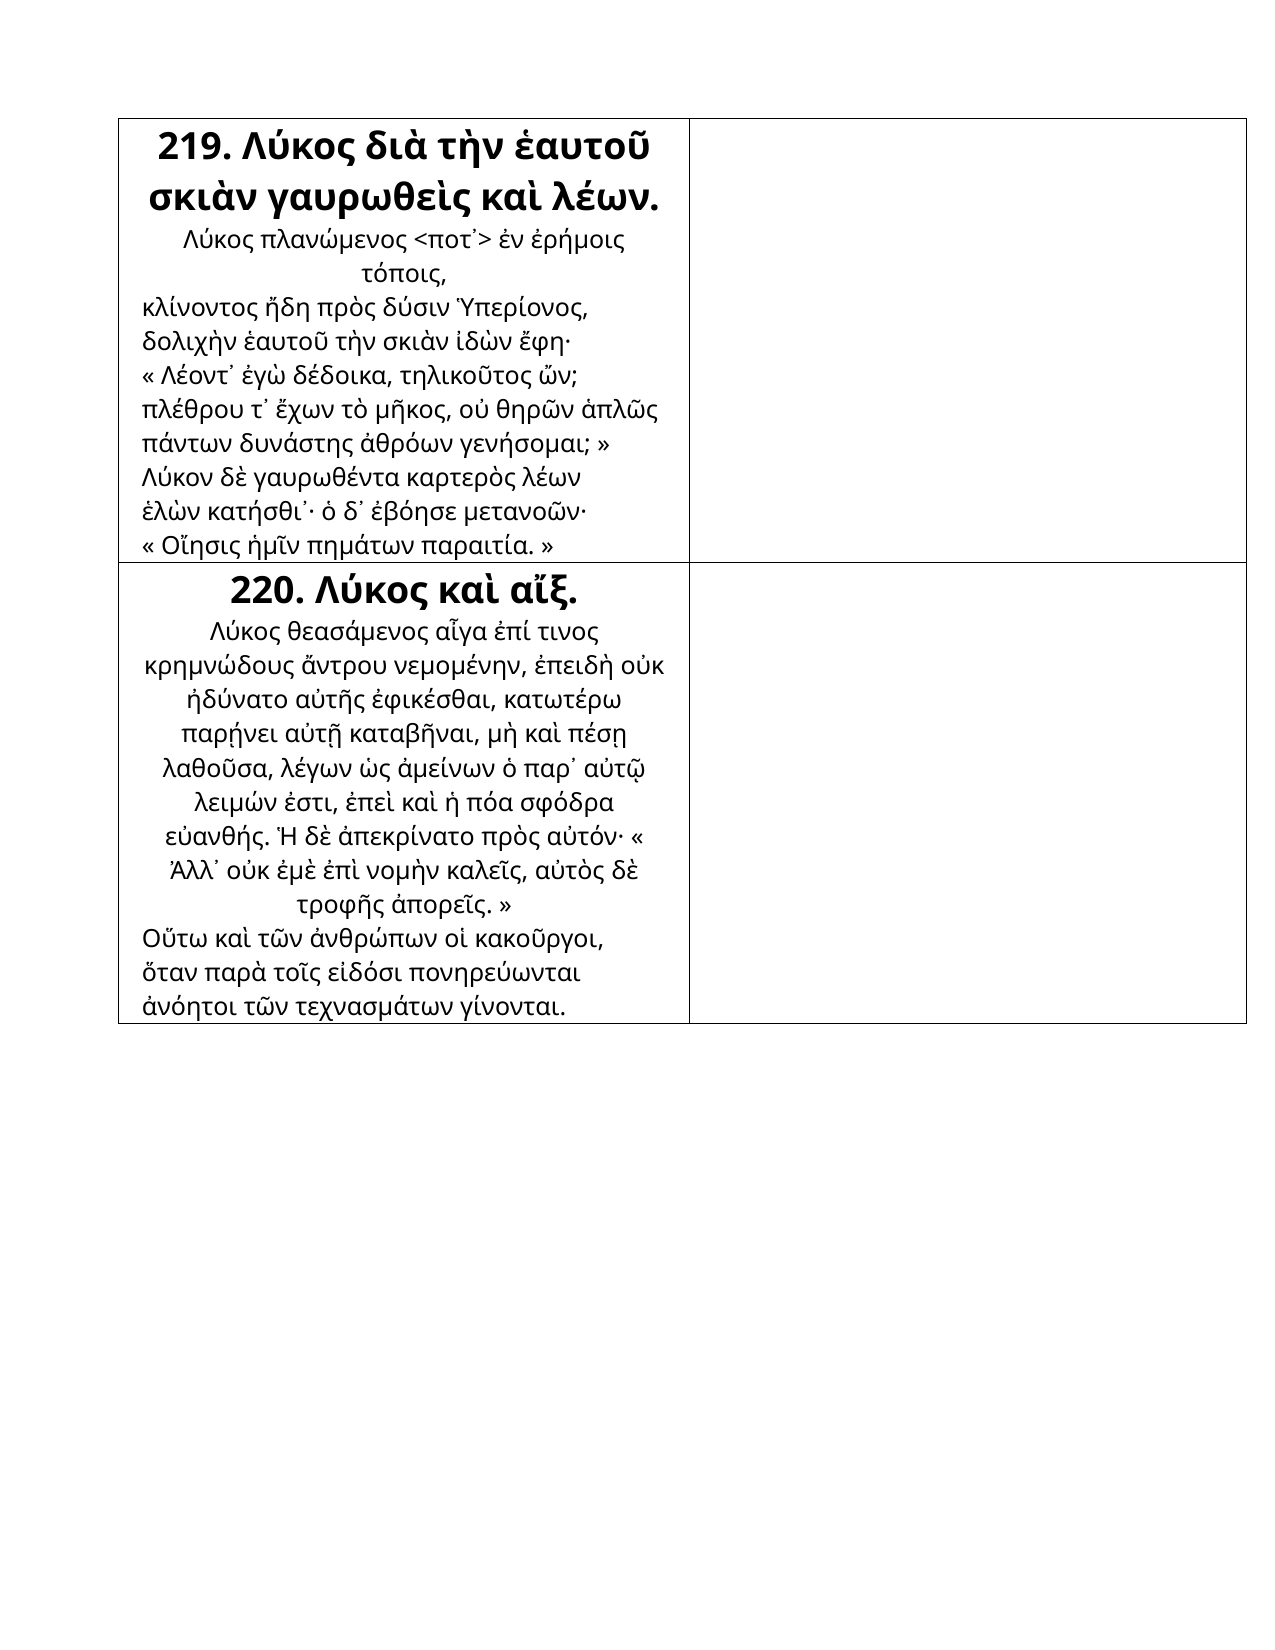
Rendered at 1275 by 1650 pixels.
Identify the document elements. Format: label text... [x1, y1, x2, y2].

table_cell [690, 563, 1246, 1023]
table_cell 220. Λύκος καὶ αἴξ. Λύκος θεασάμενος αἶγα ἐπί τινος κρημνώδους ἄντρου νεμομένην, ἐπειδὴ οὐκ ἠδύνατο αὐτῆς ἐφικέσθαι, κατωτέρω παρῄνει αὐτῇ καταβῆναι, μὴ καὶ πέσῃ λαθοῦσα, λέγων ὡς ἀμείνων ὁ παρ᾿ αὐτῷ λειμών ἐστι, ἐπεὶ καὶ ἡ πόα σφόδρα εὐανθής. Ἡ δὲ ἀπεκρίνατο πρὸς αὐτόν· « Ἀλλ᾿ οὐκ ἐμὲ ἐπὶ νομὴν καλεῖς, αὐτὸς δὲ τροφῆς ἀπορεῖς. » Οὕτω καὶ τῶν ἀνθρώπων οἱ κακοῦργοι, ὅταν παρὰ τοῖς εἰδόσι πονηρεύωνται ἀνόητοι τῶν τεχνασμάτων γίνονται. [119, 563, 689, 1023]
table_cell [690, 119, 1246, 562]
table_cell 219. Λύκος διὰ τὴν ἑαυτοῦ σκιὰν γαυρωθεὶς καὶ λέων. Λύκος πλανώμενος <ποτ᾿> ἐν ἐρήμοις τόποις, κλίνοντος ἤδη πρὸς δύσιν Ὑπερίονος, δολιχὴν ἑαυτοῦ τὴν σκιὰν ἰδὼν ἔφη· « Λέοντ᾿ ἐγὼ δέδοικα, τηλικοῦτος ὤν; πλέθρου τ᾿ ἔχων τὸ μῆκος, οὐ θηρῶν ἁπλῶς πάντων δυνάστης ἀθρόων γενήσομαι; » Λύκον δὲ γαυρωθέντα καρτερὸς λέων ἑλὼν κατήσθι᾿· ὁ δ᾿ ἐβόησε μετανοῶν· « Οἴησις ἡμῖν πημάτων παραιτία. » [119, 119, 689, 562]
